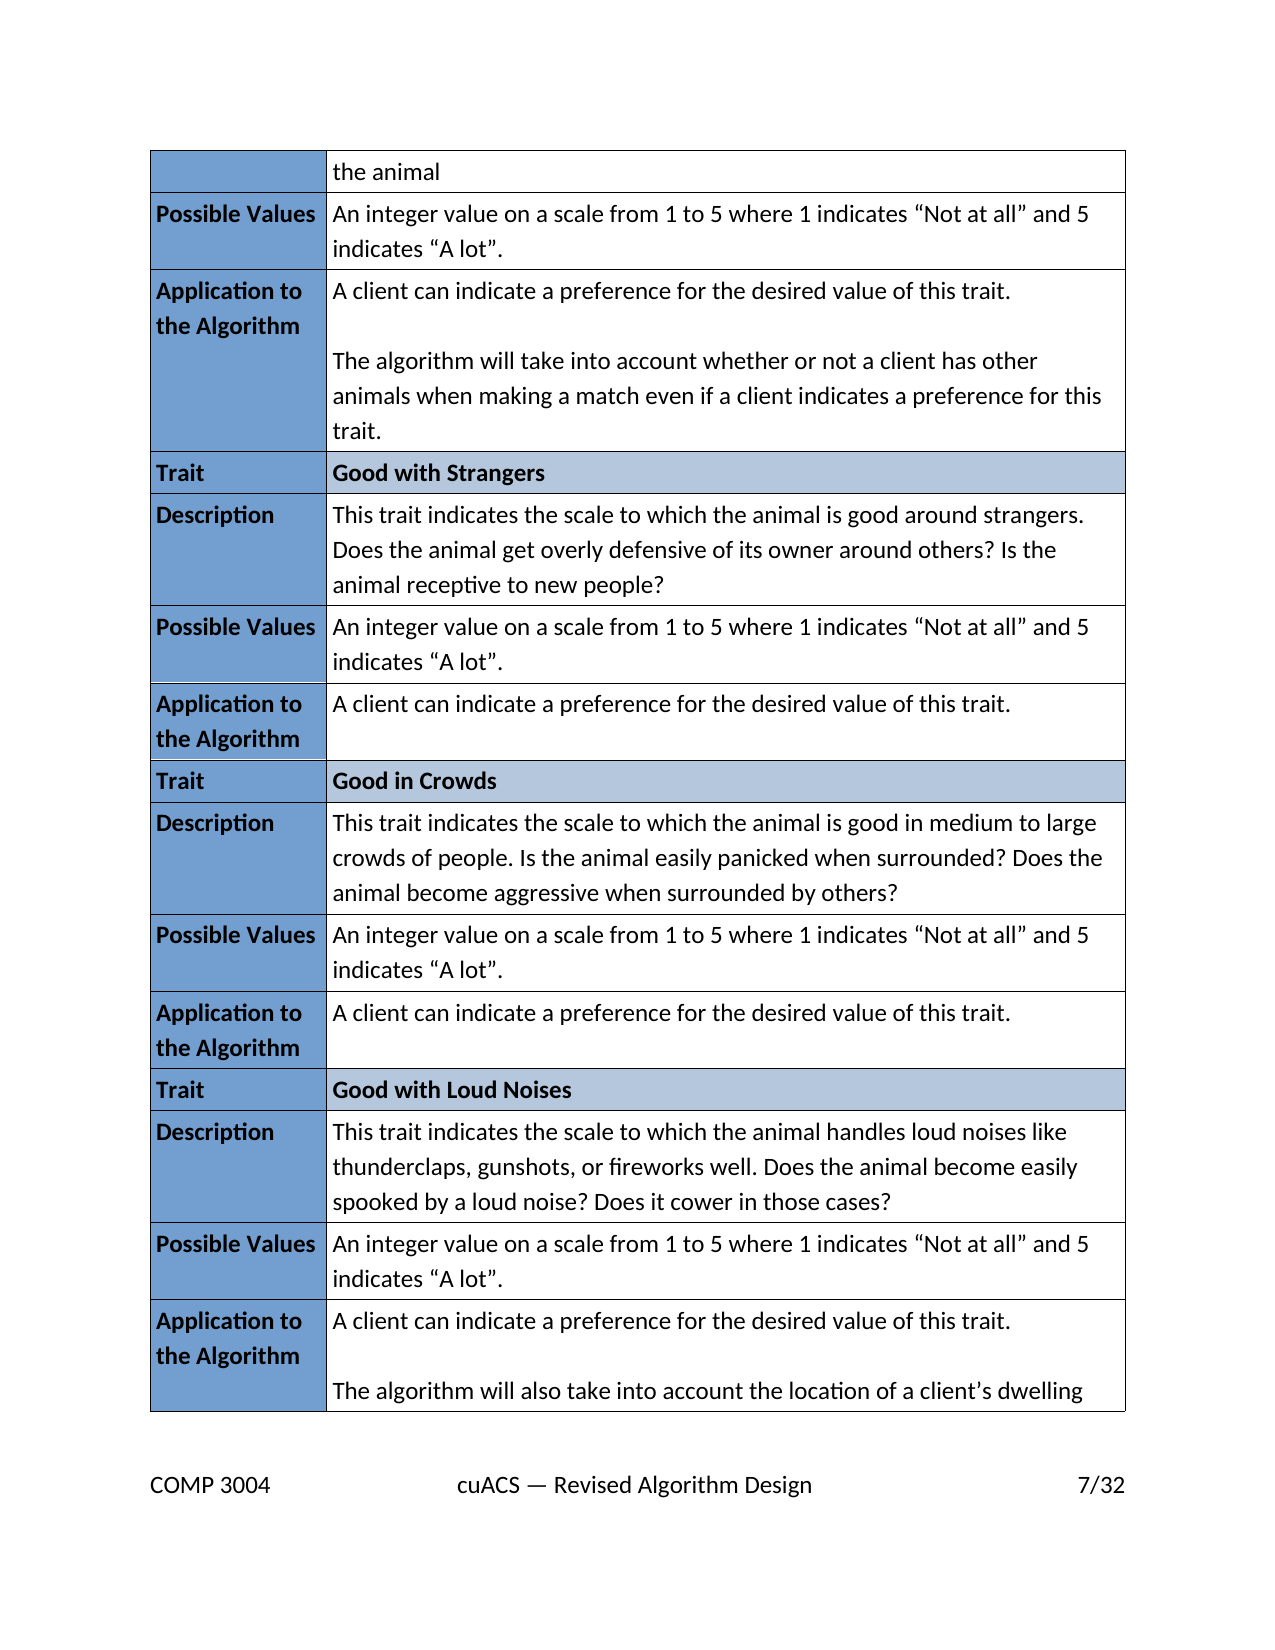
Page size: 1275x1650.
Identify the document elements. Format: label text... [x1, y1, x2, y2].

table_cell Good in Crowds [327, 761, 1125, 802]
table_cell Application to the Algorithm [151, 992, 326, 1068]
table_cell Possible Values [151, 193, 326, 269]
table_cell Trait [151, 761, 326, 802]
table_cell Good with Strangers [327, 452, 1125, 493]
table_cell Good with Loud Noises [327, 1069, 1125, 1110]
table_cell This trait indicates the scale to which the animal is good in medium to large crowds of people. Is the animal easily panicked when surrounded? Does the animal become aggressive when surrounded by others? [327, 803, 1125, 914]
table_cell Trait [151, 452, 326, 493]
table_cell Possible Values [151, 1223, 326, 1299]
table_cell Application to the Algorithm [151, 1300, 326, 1411]
table_cell Description [151, 1111, 326, 1222]
table_cell This trait indicates the scale to which the animal handles loud noises like thunderclaps, gunshots, or fireworks well. Does the animal become easily spooked by a loud noise? Does it cower in those cases? [327, 1111, 1125, 1222]
table_cell This trait indicates the scale to which the animal is good around strangers. Does the animal get overly defensive of its owner around others? Is the animal receptive to new people? [327, 494, 1125, 605]
table_cell Trait [151, 1069, 326, 1110]
table_cell the animal [327, 151, 1125, 192]
table_cell Description [151, 494, 326, 605]
table_cell An integer value on a scale from 1 to 5 where 1 indicates “Not at all” and 5 indicates “A lot”. [327, 606, 1125, 682]
table_cell Possible Values [151, 606, 326, 682]
table_cell An integer value on a scale from 1 to 5 where 1 indicates “Not at all” and 5 indicates “A lot”. [327, 915, 1125, 991]
table_cell An integer value on a scale from 1 to 5 where 1 indicates “Not at all” and 5 indicates “A lot”. [327, 1223, 1125, 1299]
table_cell [151, 151, 326, 192]
table_cell Possible Values [151, 915, 326, 991]
table_cell Description [151, 803, 326, 914]
table_cell A client can indicate a preference for the desired value of this trait. [327, 992, 1125, 1068]
table_cell A client can indicate a preference for the desired value of this trait. The algorithm will take into account whether or not a client has other animals when making a match even if a client indicates a preference for this trait. [327, 270, 1125, 451]
table_cell A client can indicate a preference for the desired value of this trait. The algorithm will also take into account the location of a client’s dwelling [327, 1300, 1125, 1411]
table_cell Application to the Algorithm [151, 684, 326, 759]
table_cell Application to the Algorithm [151, 270, 326, 451]
table_cell An integer value on a scale from 1 to 5 where 1 indicates “Not at all” and 5 indicates “A lot”. [327, 193, 1125, 269]
table_cell A client can indicate a preference for the desired value of this trait. [327, 684, 1125, 759]
